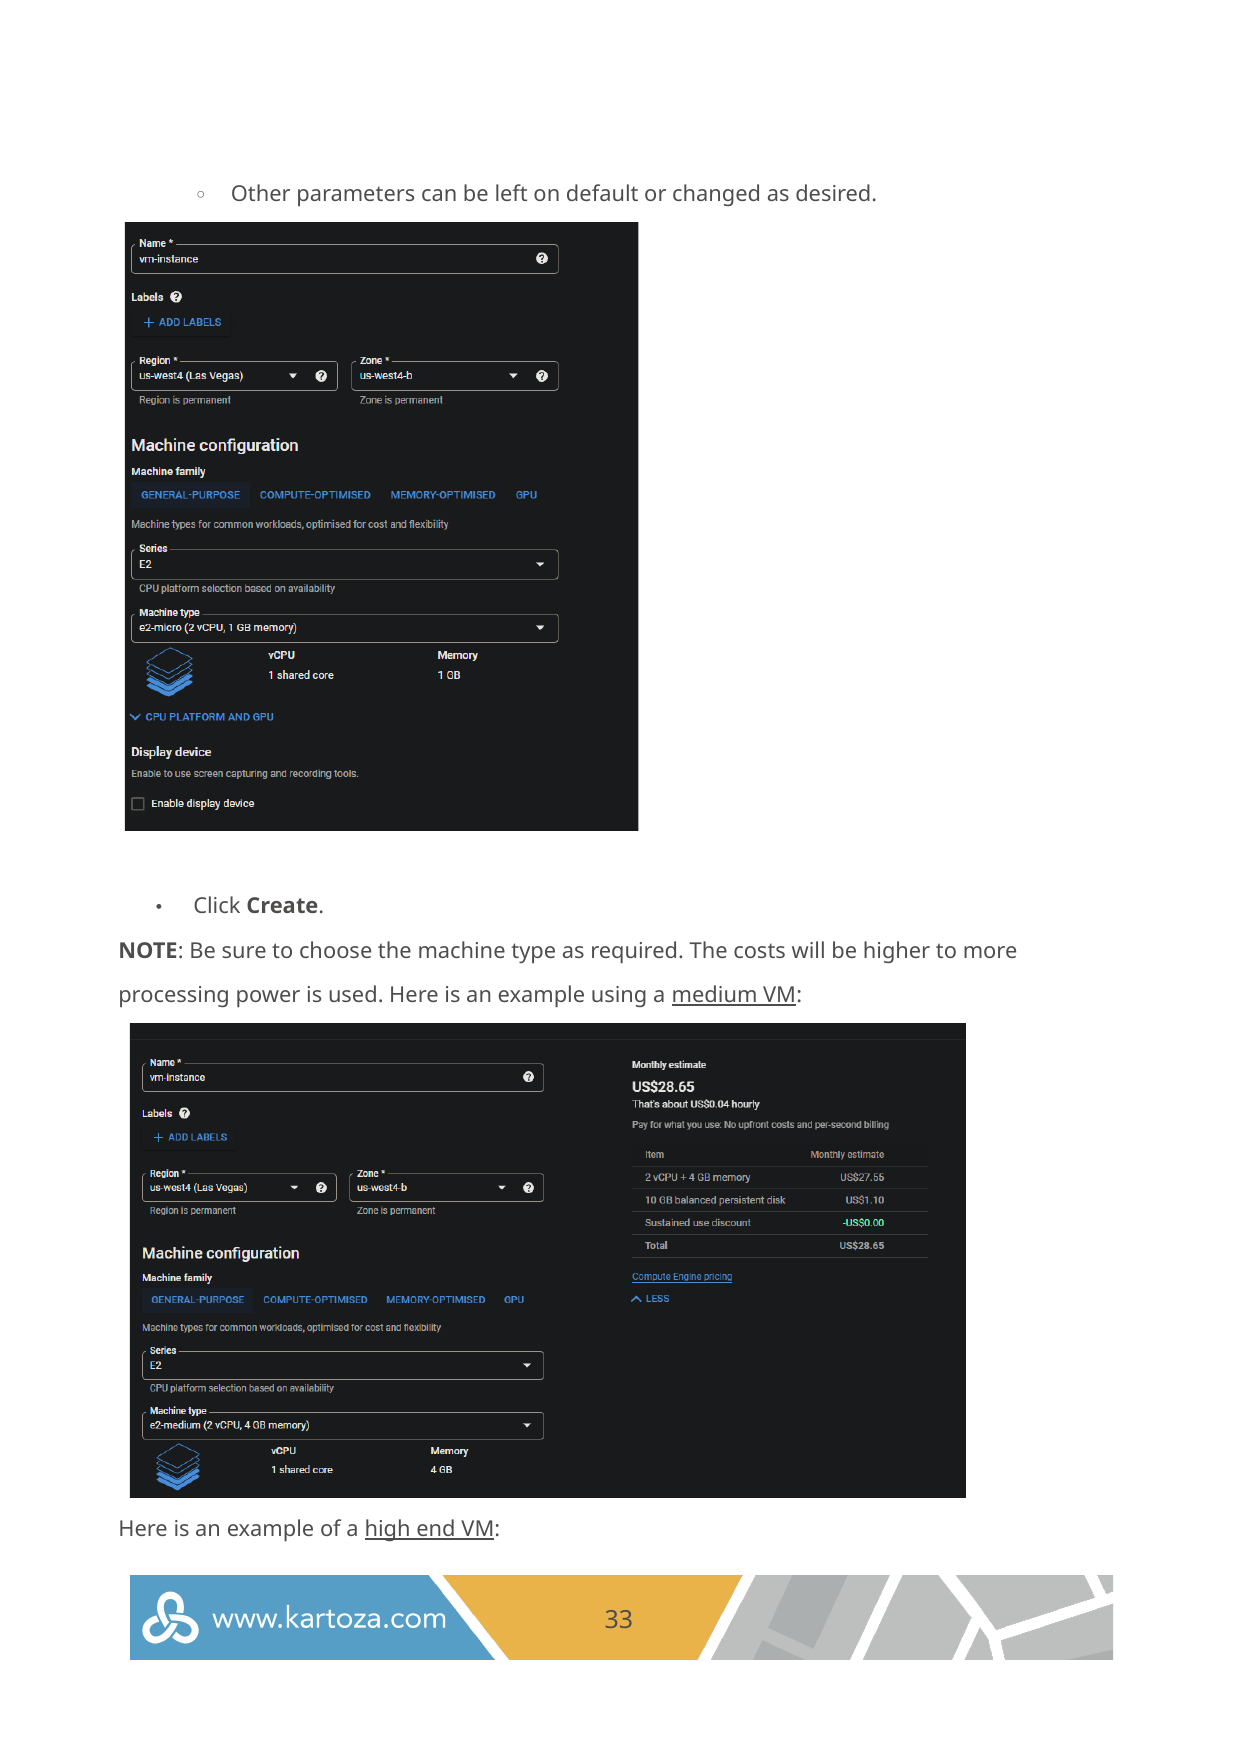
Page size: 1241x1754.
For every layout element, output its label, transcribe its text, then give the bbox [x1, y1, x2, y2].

picture [130, 1575, 1114, 1660]
list Click Create. [156, 890, 1122, 920]
text Here is an example of a high end VM: [118, 1024, 1122, 1543]
text NOTE: Be sure to choose the machine type as required. The costs will be higher to more processing power is used. Here is an example using a medium VM: [118, 934, 1122, 1009]
picture [129, 1023, 966, 1498]
list Other parameters can be left on default or changed as desired. [193, 178, 1122, 208]
picture [124, 222, 639, 831]
